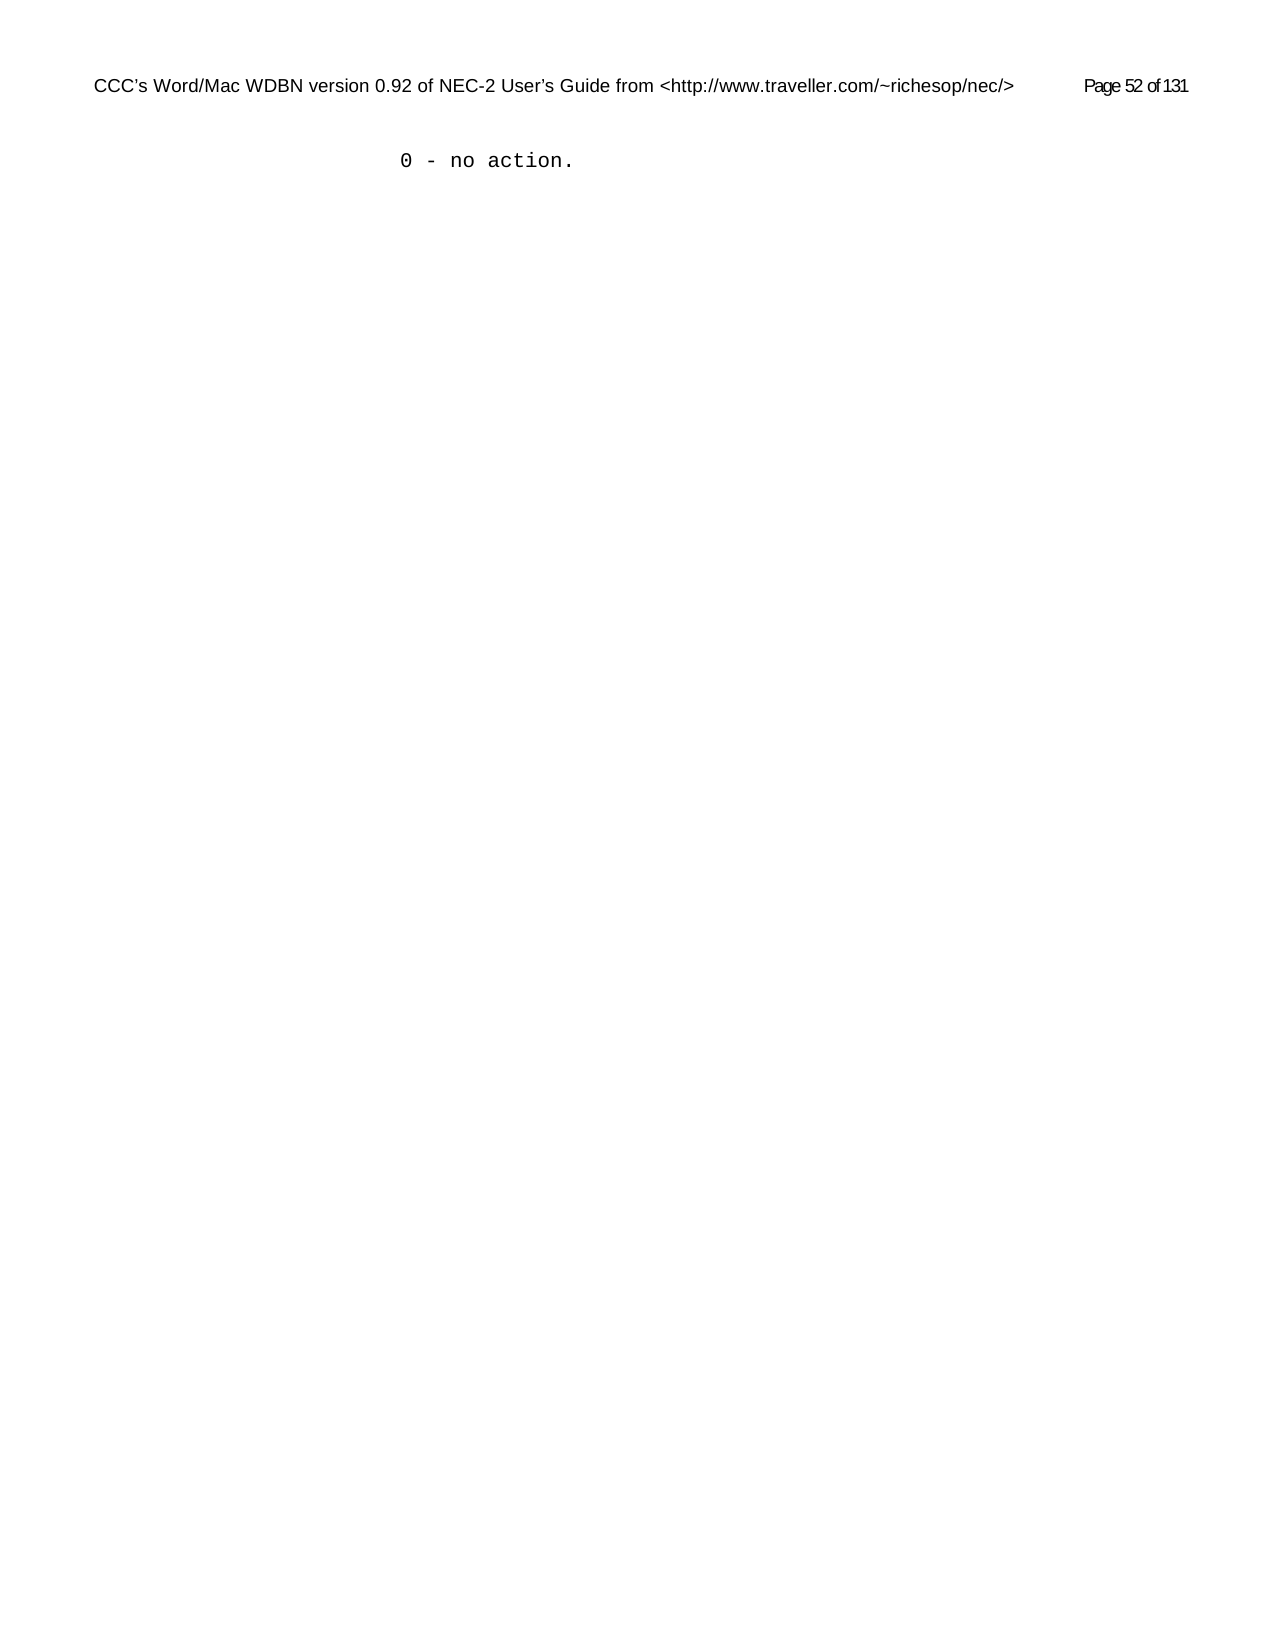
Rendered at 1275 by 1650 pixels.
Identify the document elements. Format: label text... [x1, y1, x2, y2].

text 0 - no action. [187, 150, 1181, 174]
